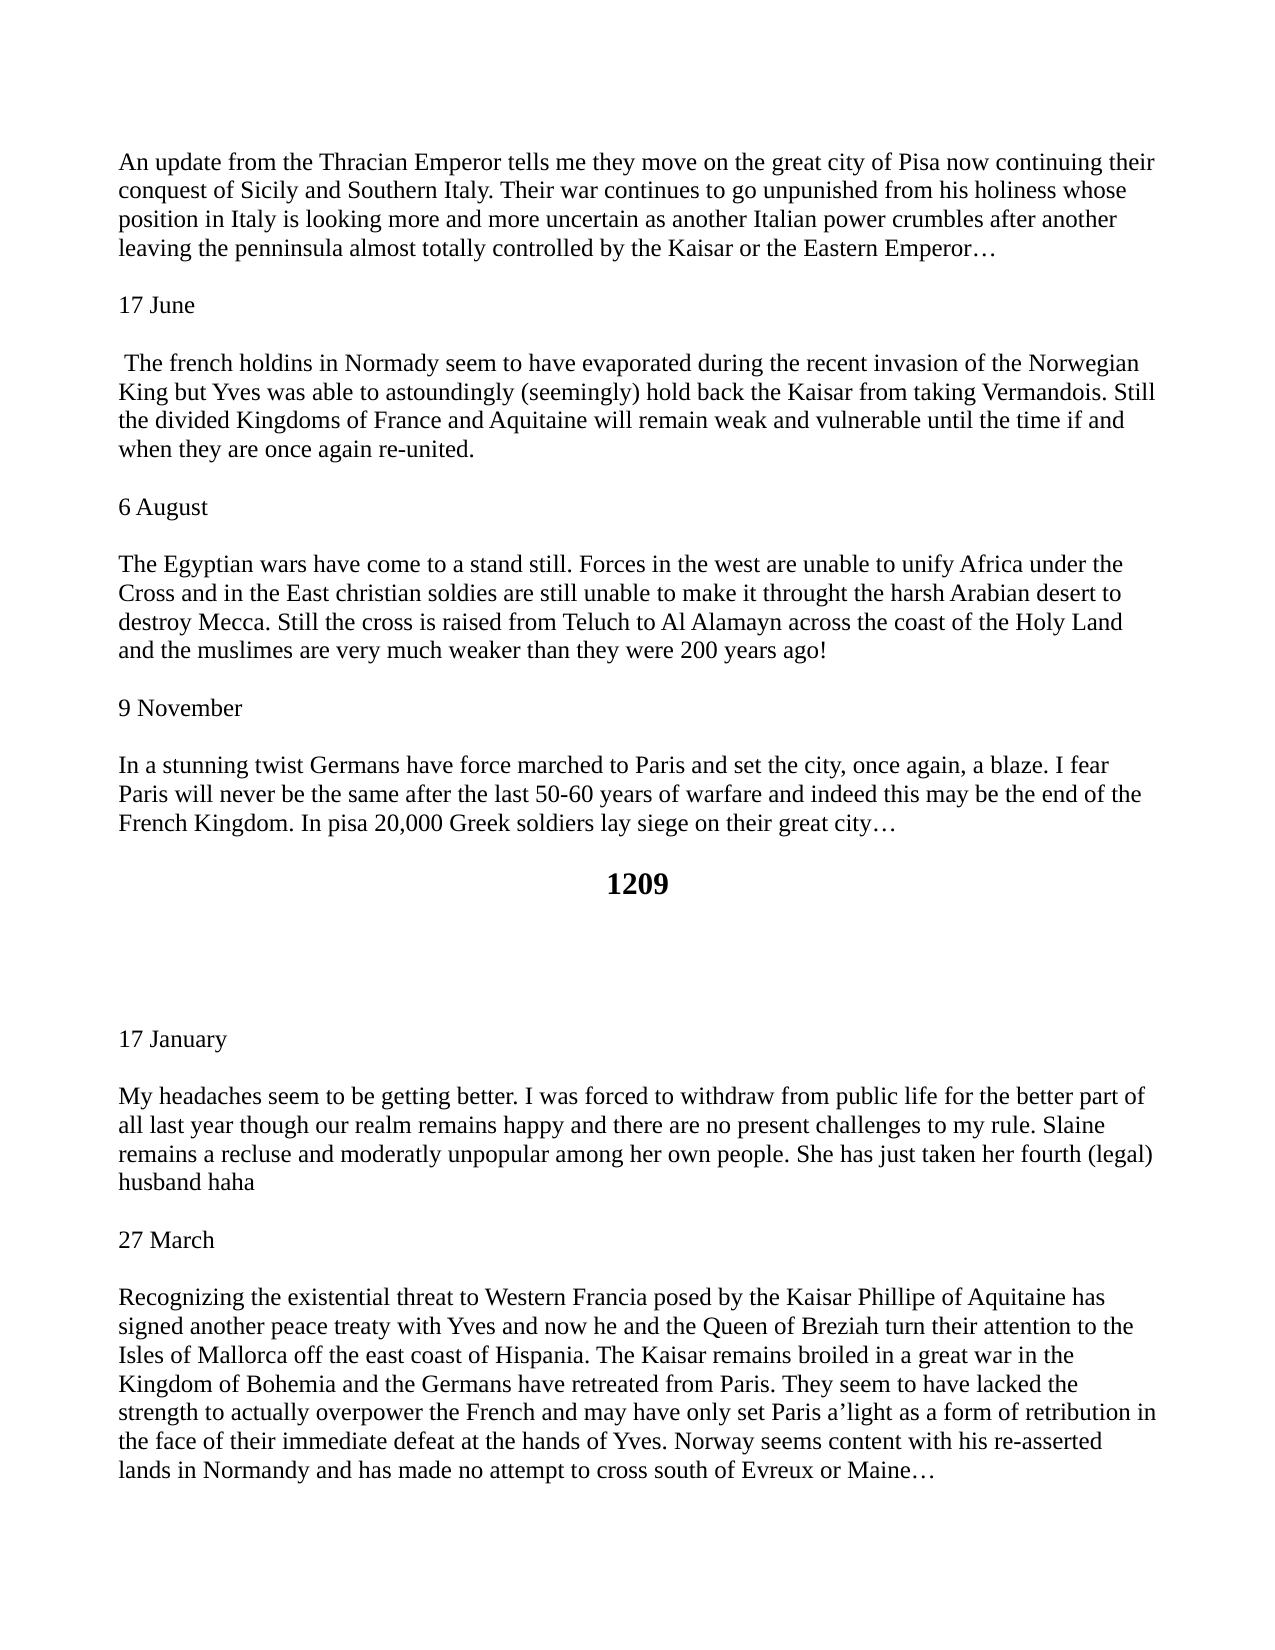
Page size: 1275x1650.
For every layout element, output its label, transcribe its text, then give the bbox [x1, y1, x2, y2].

text In a stunning twist Germans have force marched to Paris and set the city, once again, a blaze. I fear Paris will never be the same after the last 50-60 years of warfare and indeed this may be the end of the French Kingdom. In pisa 20,000 Greek soldiers lay siege on their great city… [118, 751, 1157, 837]
text Recognizing the existential threat to Western Francia posed by the Kaisar Phillipe of Aquitaine has signed another peace treaty with Yves and now he and the Queen of Breziah turn their attention to the Isles of Mallorca off the east coast of Hispania. The Kaisar remains broiled in a great war in the Kingdom of Bohemia and the Germans have retreated from Paris. They seem to have lacked the strength to actually overpower the French and may have only set Paris a’light as a form of retribution in the face of their immediate defeat at the hands of Yves. Norway seems content with his re-asserted lands in Normandy and has made no attempt to cross south of Evreux or Maine… [118, 1282, 1157, 1484]
text 1209 [118, 866, 1157, 902]
text The french holdins in Normady seem to have evaporated during the recent invasion of the Norwegian King but Yves was able to astoundingly (seemingly) hold back the Kaisar from taking Vermandois. Still the divided Kingdoms of France and Aquitaine will remain weak and vulnerable until the time if and when they are once again re-united. [118, 348, 1157, 463]
text The Egyptian wars have come to a stand still. Forces in the west are unable to unify Africa under the Cross and in the East christian soldies are still unable to make it throught the harsh Arabian desert to destroy Mecca. Still the cross is raised from Teluch to Al Alamayn across the coast of the Holy Land and the muslimes are very much weaker than they were 200 years ago! [118, 549, 1157, 664]
text An update from the Thracian Emperor tells me they move on the great city of Pisa now continuing their conquest of Sicily and Southern Italy. Their war continues to go unpunished from his holiness whose position in Italy is looking more and more uncertain as another Italian power crumbles after another leaving the penninsula almost totally controlled by the Kaisar or the Eastern Emperor… [118, 147, 1157, 262]
text 17 June [118, 291, 1157, 319]
text 9 November [118, 693, 1157, 722]
text 17 January [118, 1024, 1157, 1052]
text 27 March [118, 1225, 1157, 1254]
text My headaches seem to be getting better. I was forced to withdraw from public life for the better part of all last year though our realm remains happy and there are no present challenges to my rule. Slaine remains a recluse and moderatly unpopular among her own people. She has just taken her fourth (legal) husband haha [118, 1081, 1157, 1196]
text 6 August [118, 492, 1157, 521]
